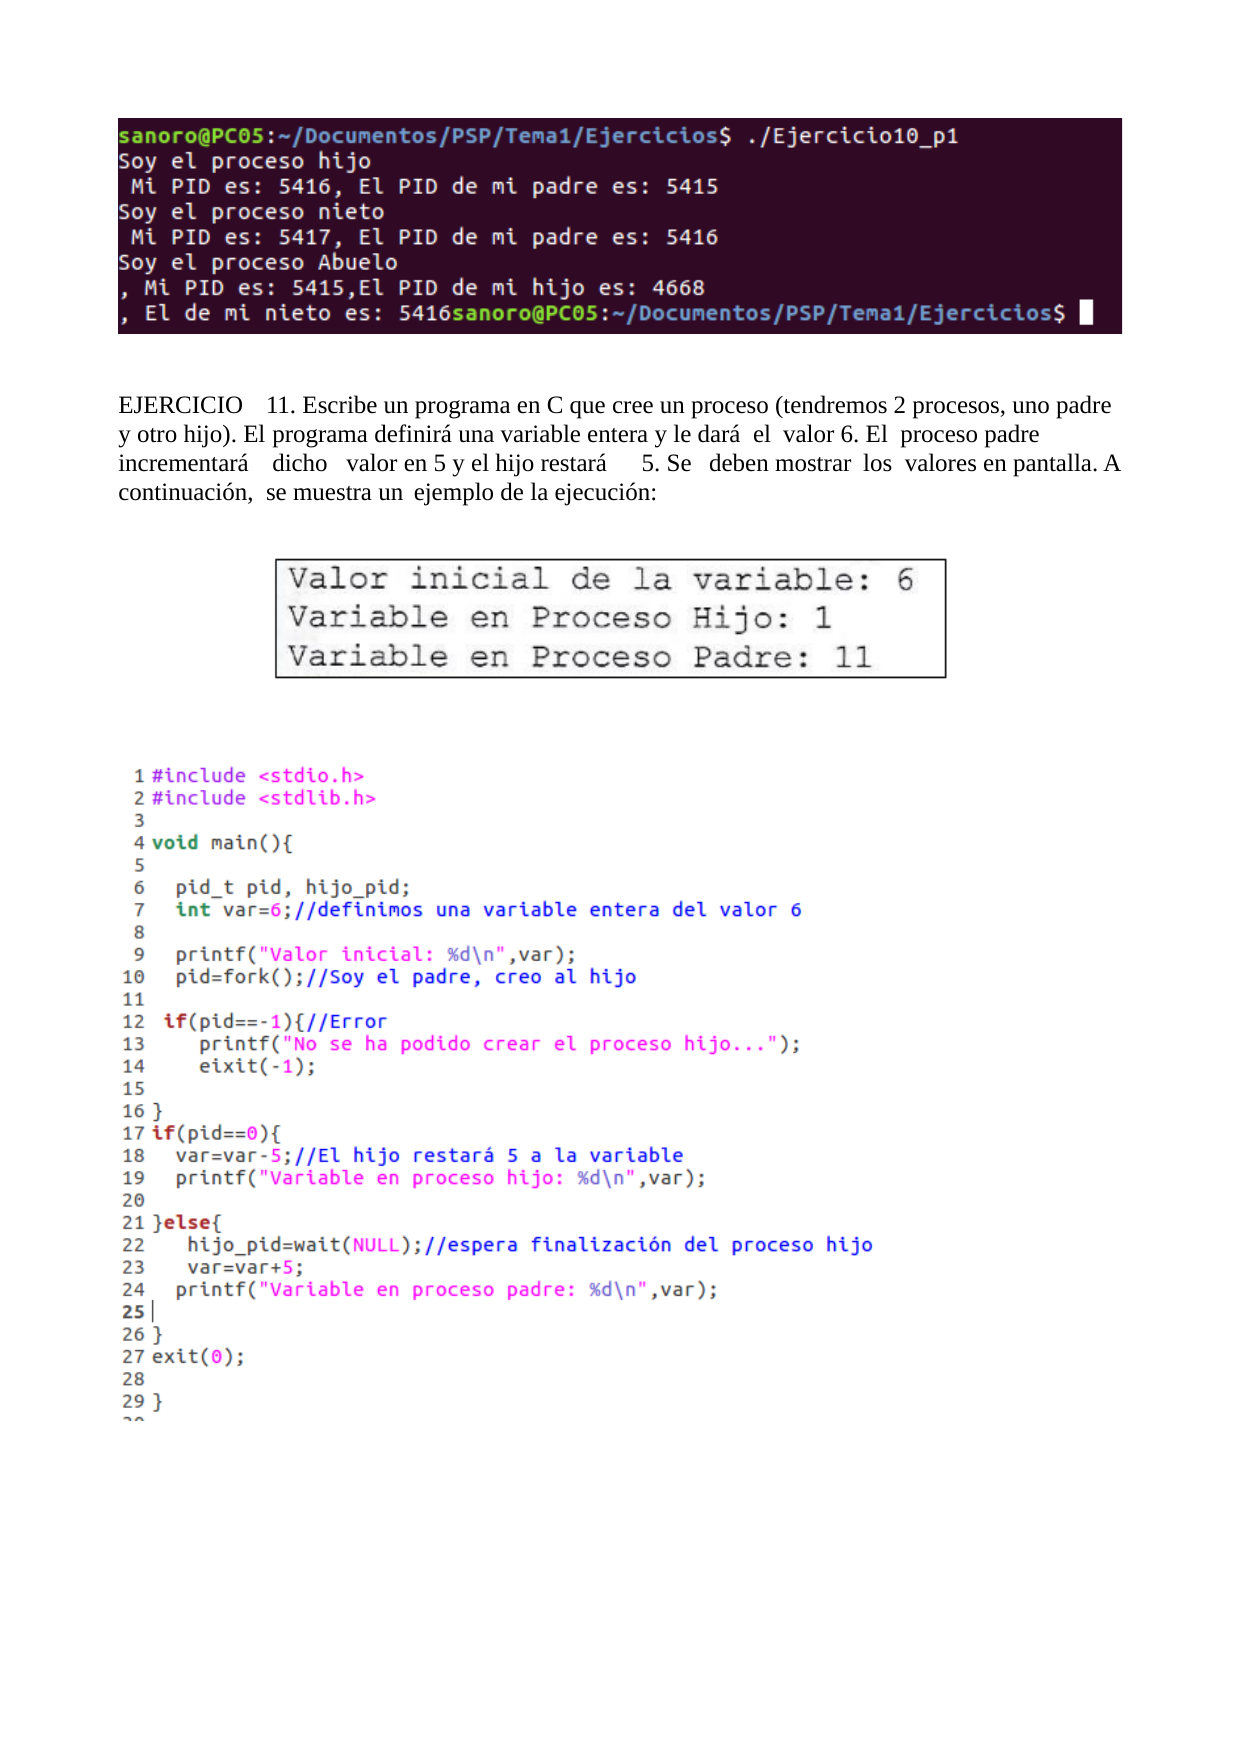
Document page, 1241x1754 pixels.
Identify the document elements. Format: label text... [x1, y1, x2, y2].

picture [118, 118, 1123, 334]
text EJERCICIO 11. Escribe un programa en C que cree un proceso (tendremos 2 procesos, uno padre y otro hijo). El programa definirá una variable entera y le dará el valor 6. El proceso padre incrementará dicho valor en 5 y el hijo restará 5. Se deben mostrar los valores en pantalla. A continuación, se muestra un ejemplo de la ejecución: [118, 391, 1122, 506]
picture [252, 534, 989, 724]
picture [118, 764, 1123, 1421]
